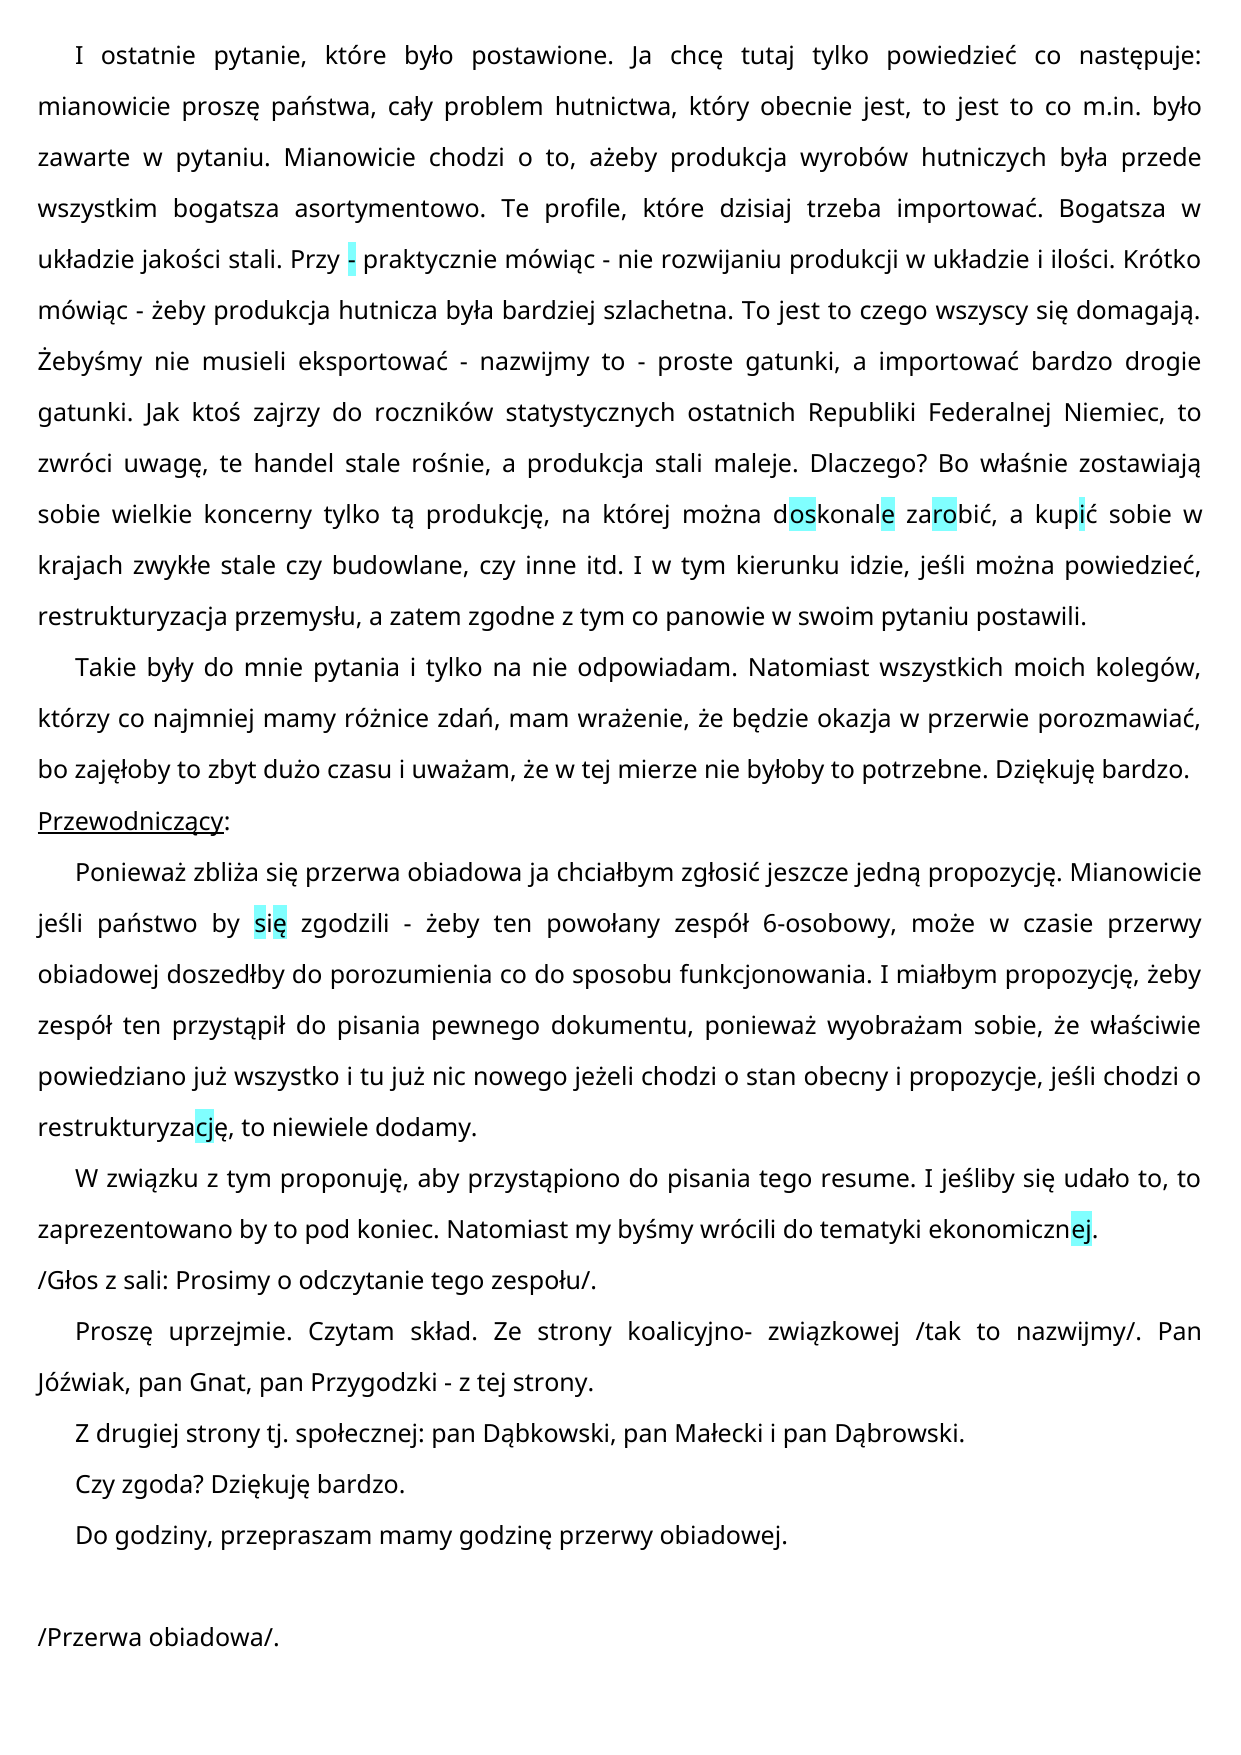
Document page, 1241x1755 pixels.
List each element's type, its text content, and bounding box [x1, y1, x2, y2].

text I ostatnie pytanie, które było postawione. Ja chcę tutaj tylko powiedzieć co następuje: mianowicie proszę państwa, cały problem hutnictwa, który obecnie jest, to jest to co m.in. było zawarte w pytaniu. Mianowicie chodzi o to, ażeby produkcja wyrobów hutniczych była przede wszystkim bogatsza asortymentowo. Te profile, które dzisiaj trzeba importować. Bogatsza w układzie jakości stali. Przy - praktycznie mówiąc - nie rozwijaniu produkcji w układzie i ilości. Krótko mówiąc - żeby produkcja hutnicza była bardziej szlachetna. To jest to czego wszyscy się domagają. Żebyśmy nie musieli eksportować - nazwijmy to - proste gatunki, a importować bardzo drogie gatunki. Jak ktoś zajrzy do roczników statystycznych ostatnich Republiki Federalnej Niemiec, to zwróci uwagę, te handel stale rośnie, a produkcja stali maleje. Dlaczego? Bo właśnie zostawiają sobie wielkie koncerny tylko tą produkcję, na której można doskonale zarobić, a kupić sobie w krajach zwykłe stale czy budowlane, czy inne itd. I w tym kierunku idzie, jeśli można powiedzieć, restrukturyzacja przemysłu, a zatem zgodne z tym co panowie w swoim pytaniu postawili. [37, 37, 1203, 633]
text Takie były do mnie pytania i tylko na nie odpowiadam. Natomiast wszystkich moich kolegów, którzy co najmniej mamy różnice zdań, mam wrażenie, że będzie okazja w przerwie porozmawiać, bo zajęłoby to zbyt dużo czasu i uważam, że w tej mierze nie byłoby to potrzebne. Dziękuję bardzo. [37, 650, 1203, 786]
text Przewodniczący: [37, 803, 1203, 837]
text Ponieważ zbliża się przerwa obiadowa ja chciałbym zgłosić jeszcze jedną propozycję. Mianowicie jeśli państwo by się zgodzili - żeby ten powołany zespół 6-osobowy, może w czasie przerwy obiadowej doszedłby do porozumienia co do sposobu funkcjonowania. I miałbym propozycję, żeby zespół ten przystąpił do pisania pewnego dokumentu, ponieważ wyobrażam sobie, że właściwie powiedziano już wszystko i tu już nic nowego jeżeli chodzi o stan obecny i propozycje, jeśli chodzi o restrukturyzację, to niewiele dodamy. [37, 854, 1203, 1143]
text Proszę uprzejmie. Czytam skład. Ze strony koalicyjno- związkowej /tak to nazwijmy/. Pan Jóźwiak, pan Gnat, pan Przygodzki - z tej strony. [37, 1313, 1203, 1399]
text /Przerwa obiadowa/. [37, 1620, 1203, 1654]
text /Głos z sali: Prosimy o odczytanie tego zespołu/. [37, 1262, 1203, 1297]
text W związku z tym proponuję, aby przystąpiono do pisania tego resume. I jeśliby się udało to, to zaprezentowano by to pod koniec. Natomiast my byśmy wrócili do tematyki ekonomicznej. [37, 1160, 1203, 1246]
text Czy zgoda? Dziękuję bardzo. [37, 1467, 1203, 1501]
text Do godziny, przepraszam mamy godzinę przerwy obiadowej. [37, 1518, 1203, 1552]
text Z drugiej strony tj. społecznej: pan Dąbkowski, pan Małecki i pan Dąbrowski. [37, 1416, 1203, 1450]
